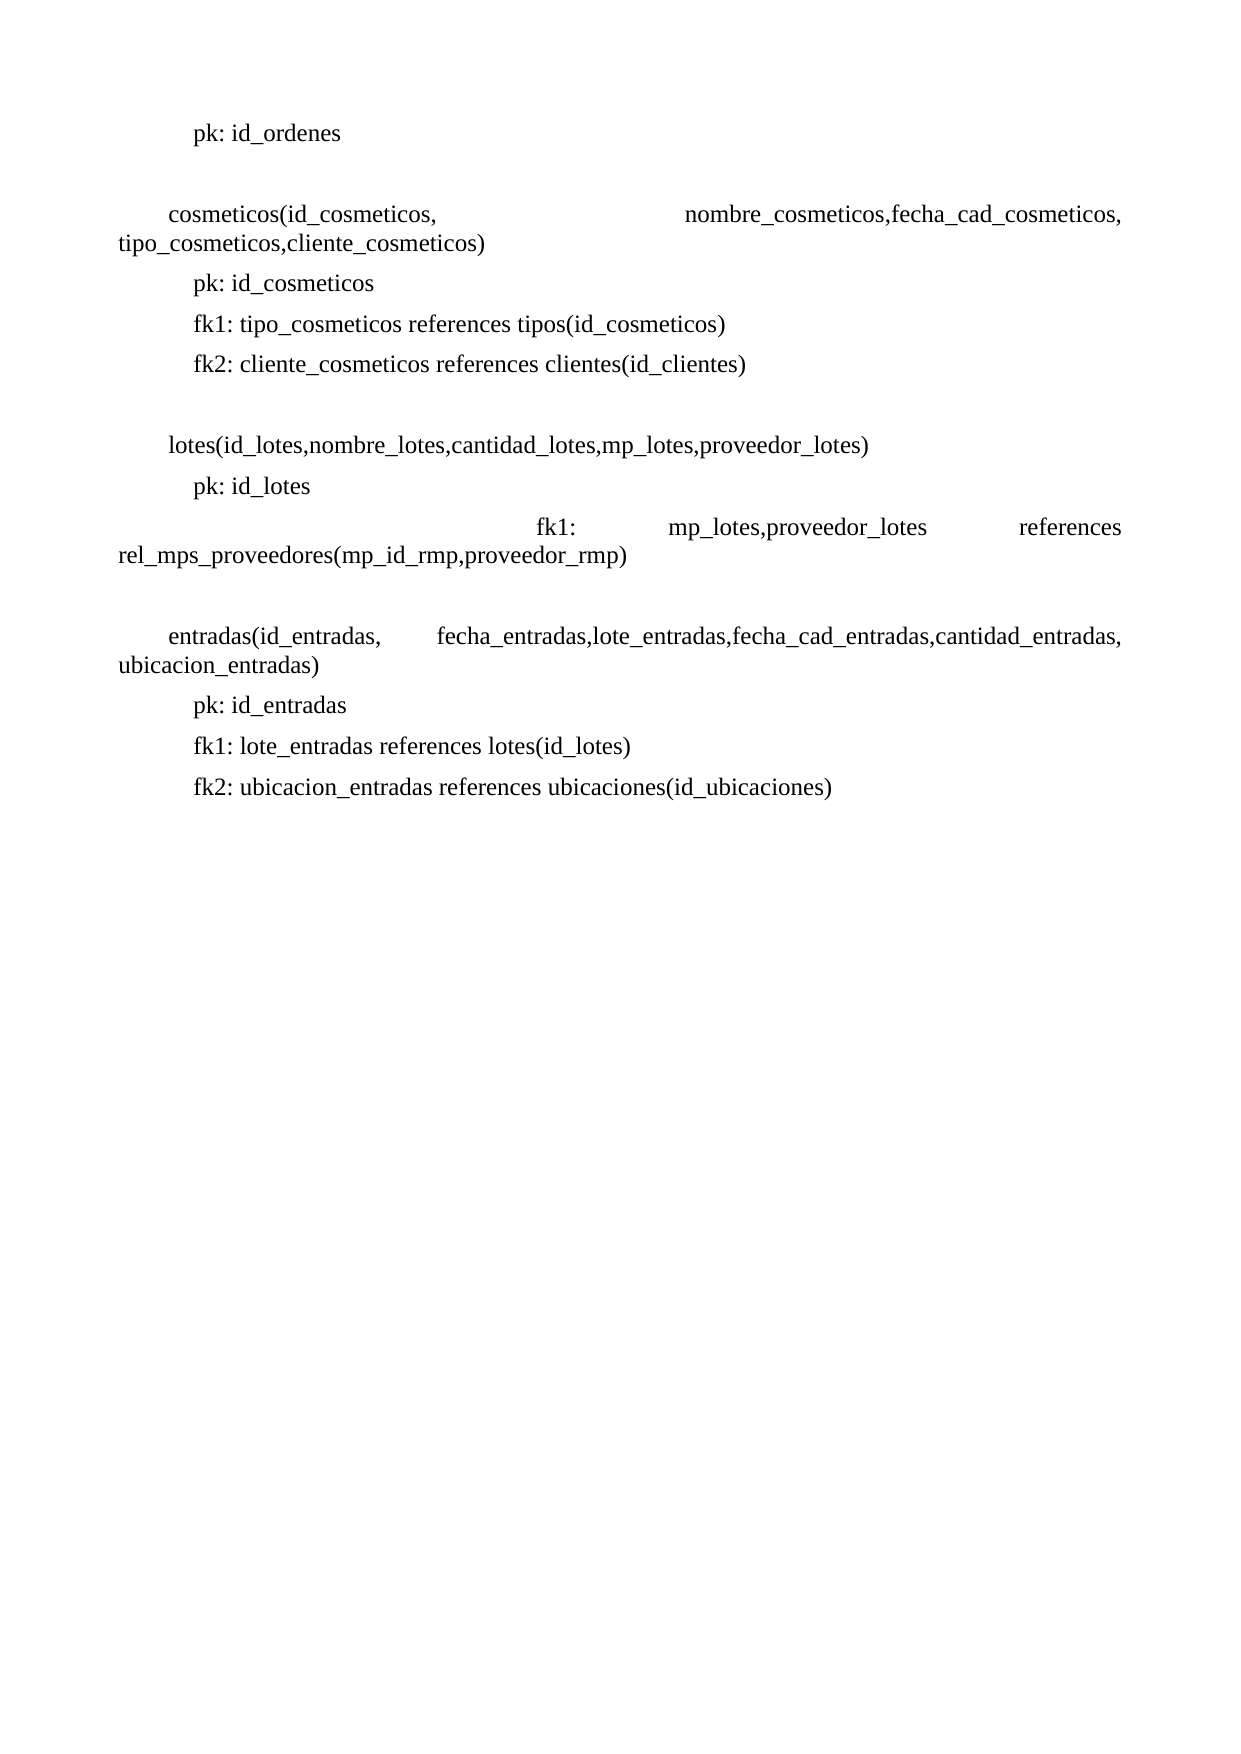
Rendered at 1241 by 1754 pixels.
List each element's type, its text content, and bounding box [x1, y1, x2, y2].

text pk: id_ordenes [118, 118, 1122, 147]
text cosmeticos(id_cosmeticos, nombre_cosmeticos,fecha_cad_cosmeticos, tipo_cosmeticos,cliente_cosmeticos) [118, 199, 1122, 257]
text fk1: lote_entradas references lotes(id_lotes) [118, 731, 1122, 760]
text fk1: tipo_cosmeticos references tipos(id_cosmeticos) [118, 309, 1122, 338]
text entradas(id_entradas, fecha_entradas,lote_entradas,fecha_cad_entradas,cantidad_entradas, ubicacion_entradas) [118, 621, 1122, 679]
text pk: id_entradas [118, 691, 1122, 719]
text fk2: ubicacion_entradas references ubicaciones(id_ubicaciones) [118, 772, 1122, 800]
text pk: id_cosmeticos [118, 268, 1122, 297]
text lotes(id_lotes,nombre_lotes,cantidad_lotes,mp_lotes,proveedor_lotes) [118, 431, 1122, 459]
text fk1: mp_lotes,proveedor_lotes references rel_mps_proveedores(mp_id_rmp,proveedor_rmp) [118, 512, 1122, 569]
text pk: id_lotes [118, 471, 1122, 500]
text fk2: cliente_cosmeticos references clientes(id_clientes) [118, 349, 1122, 378]
